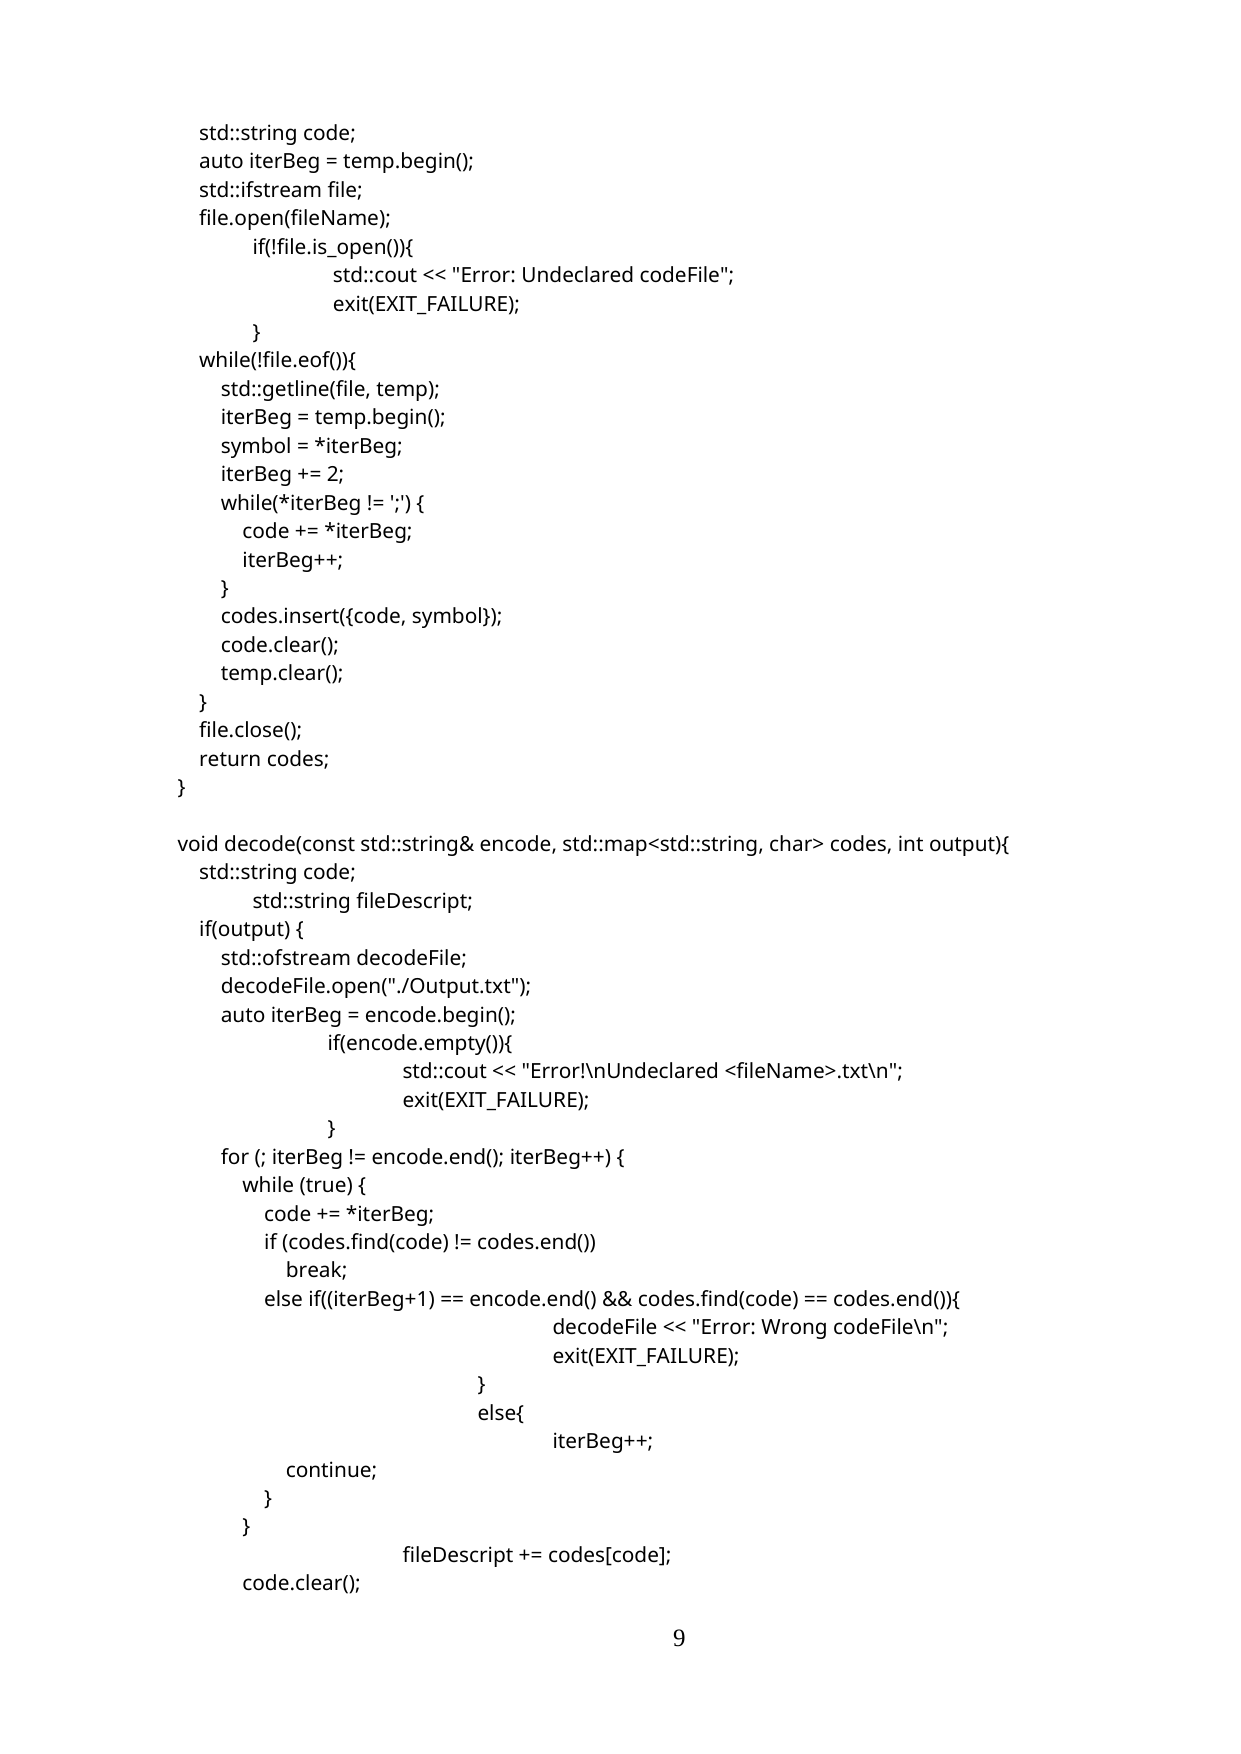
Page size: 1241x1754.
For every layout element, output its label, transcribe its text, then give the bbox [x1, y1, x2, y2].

text } [177, 772, 1181, 801]
text while(!file.eof()){ [177, 346, 1181, 374]
text code += *iterBeg; [177, 1199, 1181, 1227]
text codes.insert({code, symbol}); [177, 602, 1181, 630]
text decodeFile.open("./Output.txt"); [177, 971, 1181, 1000]
text std::string code; [177, 857, 1181, 886]
text code.clear(); [177, 630, 1181, 658]
text break; [177, 1256, 1181, 1284]
text file.close(); [177, 715, 1181, 744]
text if(output) { [177, 914, 1181, 943]
text temp.clear(); [177, 658, 1181, 687]
text code.clear(); [177, 1568, 1181, 1597]
text while (true) { [177, 1170, 1181, 1199]
text iterBeg++; [177, 545, 1181, 573]
text auto iterBeg = temp.begin(); [177, 147, 1181, 175]
text iterBeg++; [177, 1426, 1181, 1455]
text file.open(fileName); [177, 203, 1181, 232]
text std::ofstream decodeFile; [177, 943, 1181, 971]
text } [177, 687, 1181, 715]
text if (codes.find(code) != codes.end()) [177, 1227, 1181, 1256]
text code += *iterBeg; [177, 516, 1181, 545]
text return codes; [177, 744, 1181, 772]
text } [177, 573, 1181, 602]
text std::string fileDescript; [177, 886, 1181, 914]
text if(!file.is_open()){ [177, 232, 1181, 260]
text } [177, 1113, 1181, 1142]
text continue; [177, 1455, 1181, 1483]
text } [177, 1483, 1181, 1512]
text exit(EXIT_FAILURE); [177, 1341, 1181, 1369]
text else{ [177, 1398, 1181, 1426]
text symbol = *iterBeg; [177, 431, 1181, 459]
text exit(EXIT_FAILURE); [177, 1085, 1181, 1113]
text else if((iterBeg+1) == encode.end() && codes.find(code) == codes.end()){ [177, 1284, 1181, 1312]
text iterBeg += 2; [177, 459, 1181, 488]
text exit(EXIT_FAILURE); [177, 289, 1181, 317]
text for (; iterBeg != encode.end(); iterBeg++) { [177, 1142, 1181, 1170]
text while(*iterBeg != ';') { [177, 488, 1181, 516]
text fileDescript += codes[code]; [177, 1540, 1181, 1568]
text void decode(const std::string& encode, std::map<std::string, char> codes, int output){ [177, 829, 1181, 857]
text } [177, 317, 1181, 346]
text std::string code; [177, 118, 1181, 147]
text std::cout << "Error: Undeclared codeFile"; [177, 260, 1181, 289]
text if(encode.empty()){ [177, 1028, 1181, 1057]
text auto iterBeg = encode.begin(); [177, 1000, 1181, 1028]
text std::cout << "Error!\nUndeclared <fileName>.txt\n"; [177, 1057, 1181, 1085]
text std::ifstream file; [177, 175, 1181, 203]
text iterBeg = temp.begin(); [177, 402, 1181, 431]
text decodeFile << "Error: Wrong codeFile\n"; [177, 1312, 1181, 1341]
text } [177, 1369, 1181, 1398]
text std::getline(file, temp); [177, 374, 1181, 402]
text } [177, 1512, 1181, 1540]
